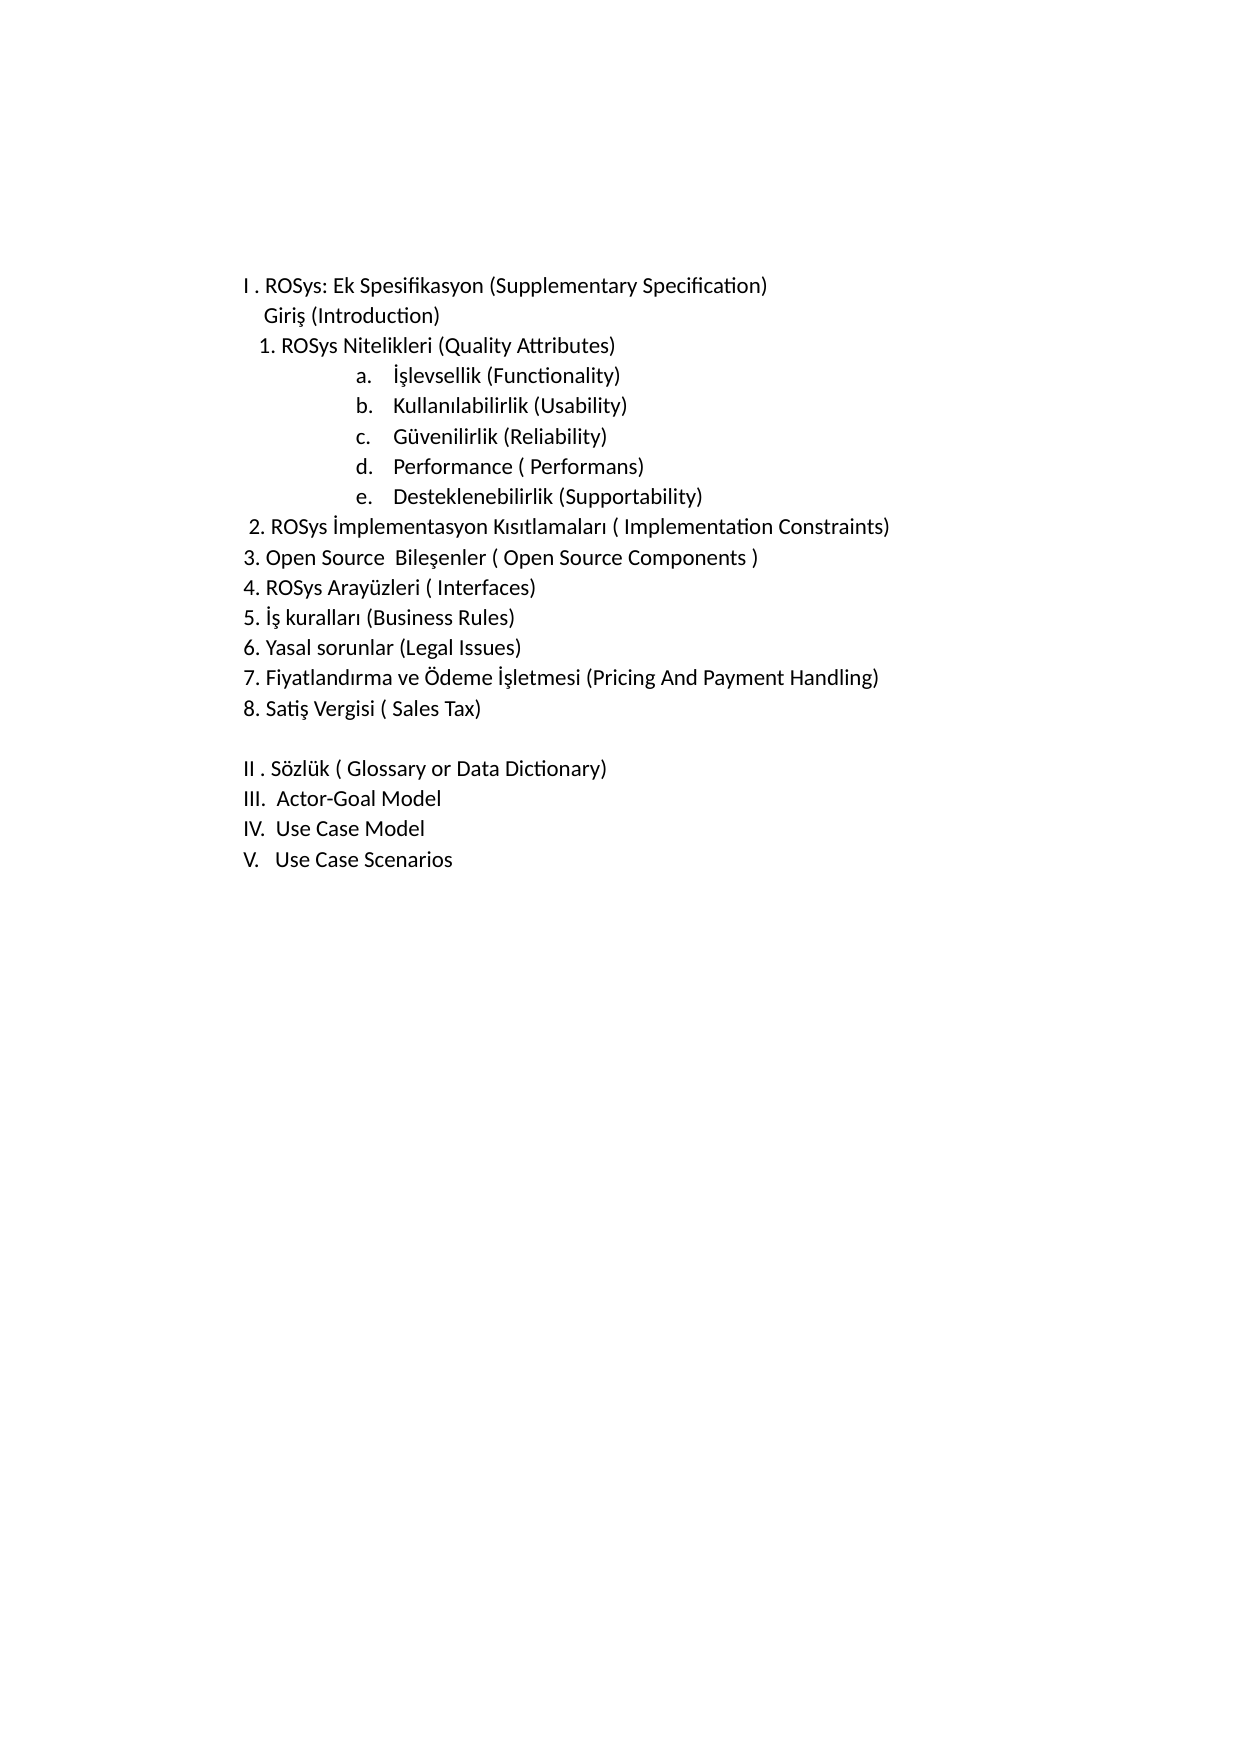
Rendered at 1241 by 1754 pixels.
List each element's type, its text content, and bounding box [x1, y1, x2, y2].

list 8. Satiş Vergisi ( Sales Tax) [243, 694, 1091, 722]
list 6. Yasal sorunlar (Legal Issues) [243, 633, 1091, 661]
list 3. Open Source Bileşenler ( Open Source Components ) [243, 543, 1091, 571]
list IV. Use Case Model [243, 814, 1091, 843]
list 4. ROSys Arayüzleri ( Interfaces) [243, 573, 1091, 601]
list Desteklenebilirlik (Supportability) [356, 482, 1091, 510]
list V. Use Case Scenarios [243, 845, 1091, 873]
list III. Actor-Goal Model [243, 784, 1091, 812]
list Giriş (Introduction) [243, 301, 1091, 329]
list II . Sözlük ( Glossary or Data Dictionary) [243, 754, 1091, 782]
list 1. ROSys Nitelikleri (Quality Attributes) [243, 331, 1091, 359]
list Performance ( Performans) [356, 452, 1091, 480]
list İşlevsellik (Functionality) [356, 361, 1091, 389]
list Kullanılabilirlik (Usability) [356, 392, 1091, 420]
list I . ROSys: Ek Spesifikasyon (Supplementary Specification) [243, 271, 1091, 299]
list 7. Fiyatlandırma ve Ödeme İşletmesi (Pricing And Payment Handling) [243, 663, 1091, 692]
list 5. İş kuralları (Business Rules) [243, 603, 1091, 631]
list 2. ROSys İmplementasyon Kısıtlamaları ( Implementation Constraints) [243, 512, 1091, 541]
list Güvenilirlik (Reliability) [356, 422, 1091, 450]
